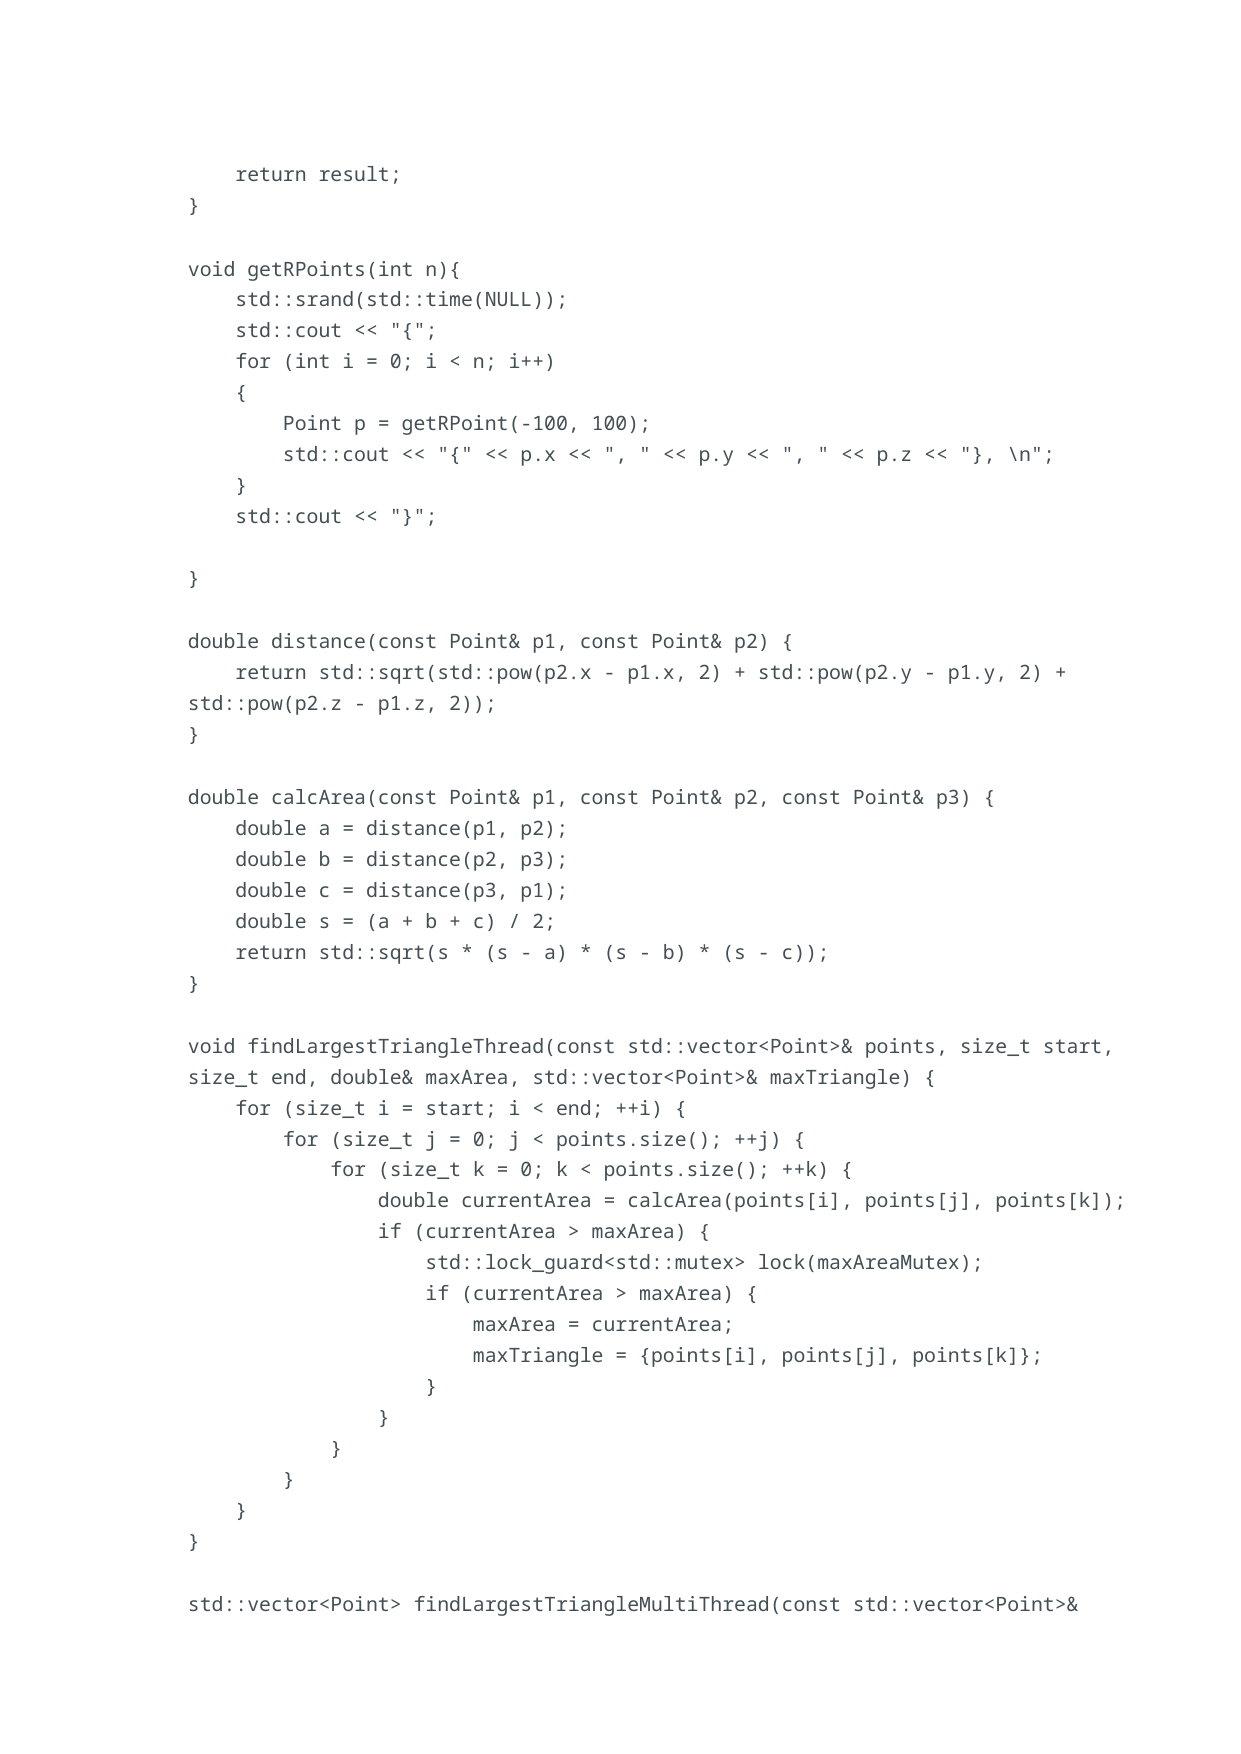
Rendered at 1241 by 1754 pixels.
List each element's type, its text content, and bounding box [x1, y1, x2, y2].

table_header return result; } void getRPoints(int n){ std::srand(std::time(NULL)); std::cout << "{"; for (int i = 0; i < n; i++) { Point p = getRPoint(-100, 100); std::cout << "{" << p.x << ", " << p.y << ", " << p.z << "}, \n"; } std::cout << "}"; } double distance(const Point& p1, const Point& p2) { return std::sqrt(std::pow(p2.x - p1.x, 2) + std::pow(p2.y - p1.y, 2) + std::pow(p2.z - p1.z, 2)); } double calcArea(const Point& p1, const Point& p2, const Point& p3) { double a = distance(p1, p2); double b = distance(p2, p3); double c = distance(p3, p1); double s = (a + b + c) / 2; return std::sqrt(s * (s - a) * (s - b) * (s - c)); } void findLargestTriangleThread(const std::vector<Point>& points, size_t start, size_t end, double& maxArea, std::vector<Point>& maxTriangle) { for (size_t i = start; i < end; ++i) { for (size_t j = 0; j < points.size(); ++j) { for (size_t k = 0; k < points.size(); ++k) { double currentArea = calcArea(points[i], points[j], points[k]); if (currentArea > maxArea) { std::lock_guard<std::mutex> lock(maxAreaMutex); if (currentArea > maxArea) { maxArea = currentArea; maxTriangle = {points[i], points[j], points[k]}; } } } } } } std::vector<Point> findLargestTriangleMultiThread(const std::vector<Point>& [177, 118, 1152, 1627]
